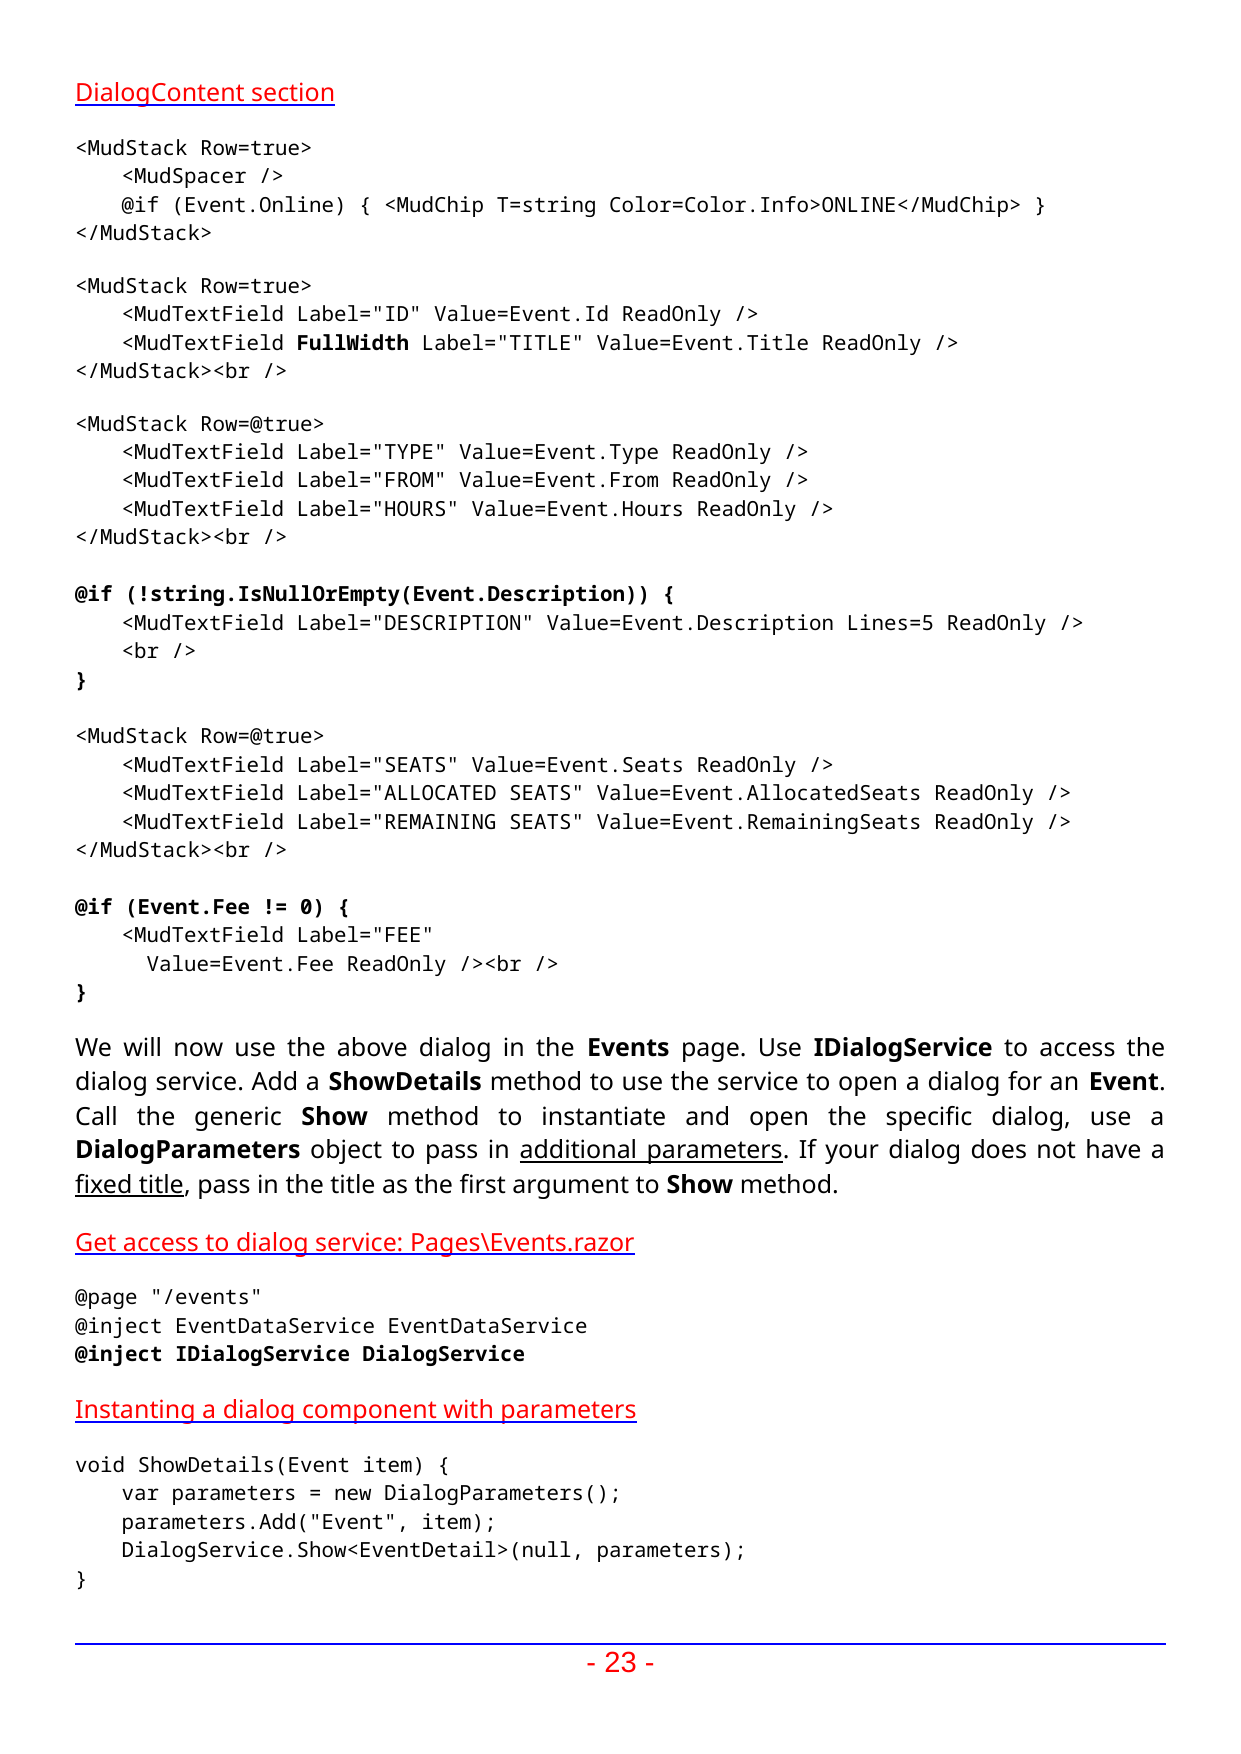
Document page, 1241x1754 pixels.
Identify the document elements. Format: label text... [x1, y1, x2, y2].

text <MudSpacer /> [75, 162, 1166, 190]
text parameters.Add("Event", item); [75, 1507, 1166, 1535]
text </MudStack><br /> [75, 356, 1166, 385]
text void ShowDetails(Event item) { [75, 1450, 1166, 1478]
text <MudTextField Label="DESCRIPTION" Value=Event.Description Lines=5 ReadOnly /> [75, 608, 1166, 636]
text <br /> [75, 636, 1166, 665]
text DialogService.Show<EventDetail>(null, parameters); [75, 1535, 1166, 1564]
text Value=Event.Fee ReadOnly /><br /> [75, 949, 1166, 977]
text <MudTextField Label="FROM" Value=Event.From ReadOnly /> [75, 466, 1166, 494]
text <MudTextField Label="FEE" [75, 921, 1166, 949]
text <MudTextField Label="SEATS" Value=Event.Seats ReadOnly /> [75, 750, 1166, 778]
text <MudTextField Label="TYPE" Value=Event.Type ReadOnly /> [75, 437, 1166, 466]
text </MudStack><br /> [75, 522, 1166, 551]
text <MudStack Row=@true> [75, 722, 1166, 750]
text Instanting a dialog component with parameters [75, 1392, 1166, 1426]
text <MudStack Row=true> [75, 271, 1166, 299]
text } [75, 977, 1166, 1006]
text <MudTextField Label="REMAINING SEATS" Value=Event.RemainingSeats ReadOnly /> [75, 807, 1166, 835]
text We will now use the above dialog in the Events page. Use IDialogService to access the dialog service. Add a ShowDetails method to use the service to open a dialog for an Event. Call the generic Show method to instantiate and open the specific dialog, use a DialogParameters object to pass in additional parameters. If your dialog does not have a fixed title, pass in the title as the first argument to Show method. [75, 1030, 1166, 1200]
text @inject EventDataService EventDataService [75, 1311, 1166, 1339]
text @if (!string.IsNullOrEmpty(Event.Description)) { [75, 579, 1166, 608]
text } [75, 665, 1166, 693]
text <MudTextField FullWidth Label="TITLE" Value=Event.Title ReadOnly /> [75, 328, 1166, 356]
text @if (Event.Online) { <MudChip T=string Color=Color.Info>ONLINE</MudChip> } [75, 190, 1166, 218]
text Get access to dialog service: Pages\Events.razor [75, 1224, 1166, 1258]
text <MudTextField Label="ID" Value=Event.Id ReadOnly /> [75, 299, 1166, 328]
text @inject IDialogService DialogService [75, 1339, 1166, 1368]
text <MudStack Row=true> [75, 133, 1166, 162]
text DialogContent section [75, 75, 1166, 109]
text <MudTextField Label="ALLOCATED SEATS" Value=Event.AllocatedSeats ReadOnly /> [75, 778, 1166, 807]
text var parameters = new DialogParameters(); [75, 1478, 1166, 1507]
text @page "/events" [75, 1282, 1166, 1311]
text <MudTextField Label="HOURS" Value=Event.Hours ReadOnly /> [75, 494, 1166, 522]
text } [75, 1564, 1166, 1592]
text </MudStack> [75, 218, 1166, 247]
text <MudStack Row=@true> [75, 409, 1166, 437]
text @if (Event.Fee != 0) { [75, 892, 1166, 921]
text </MudStack><br /> [75, 835, 1166, 864]
